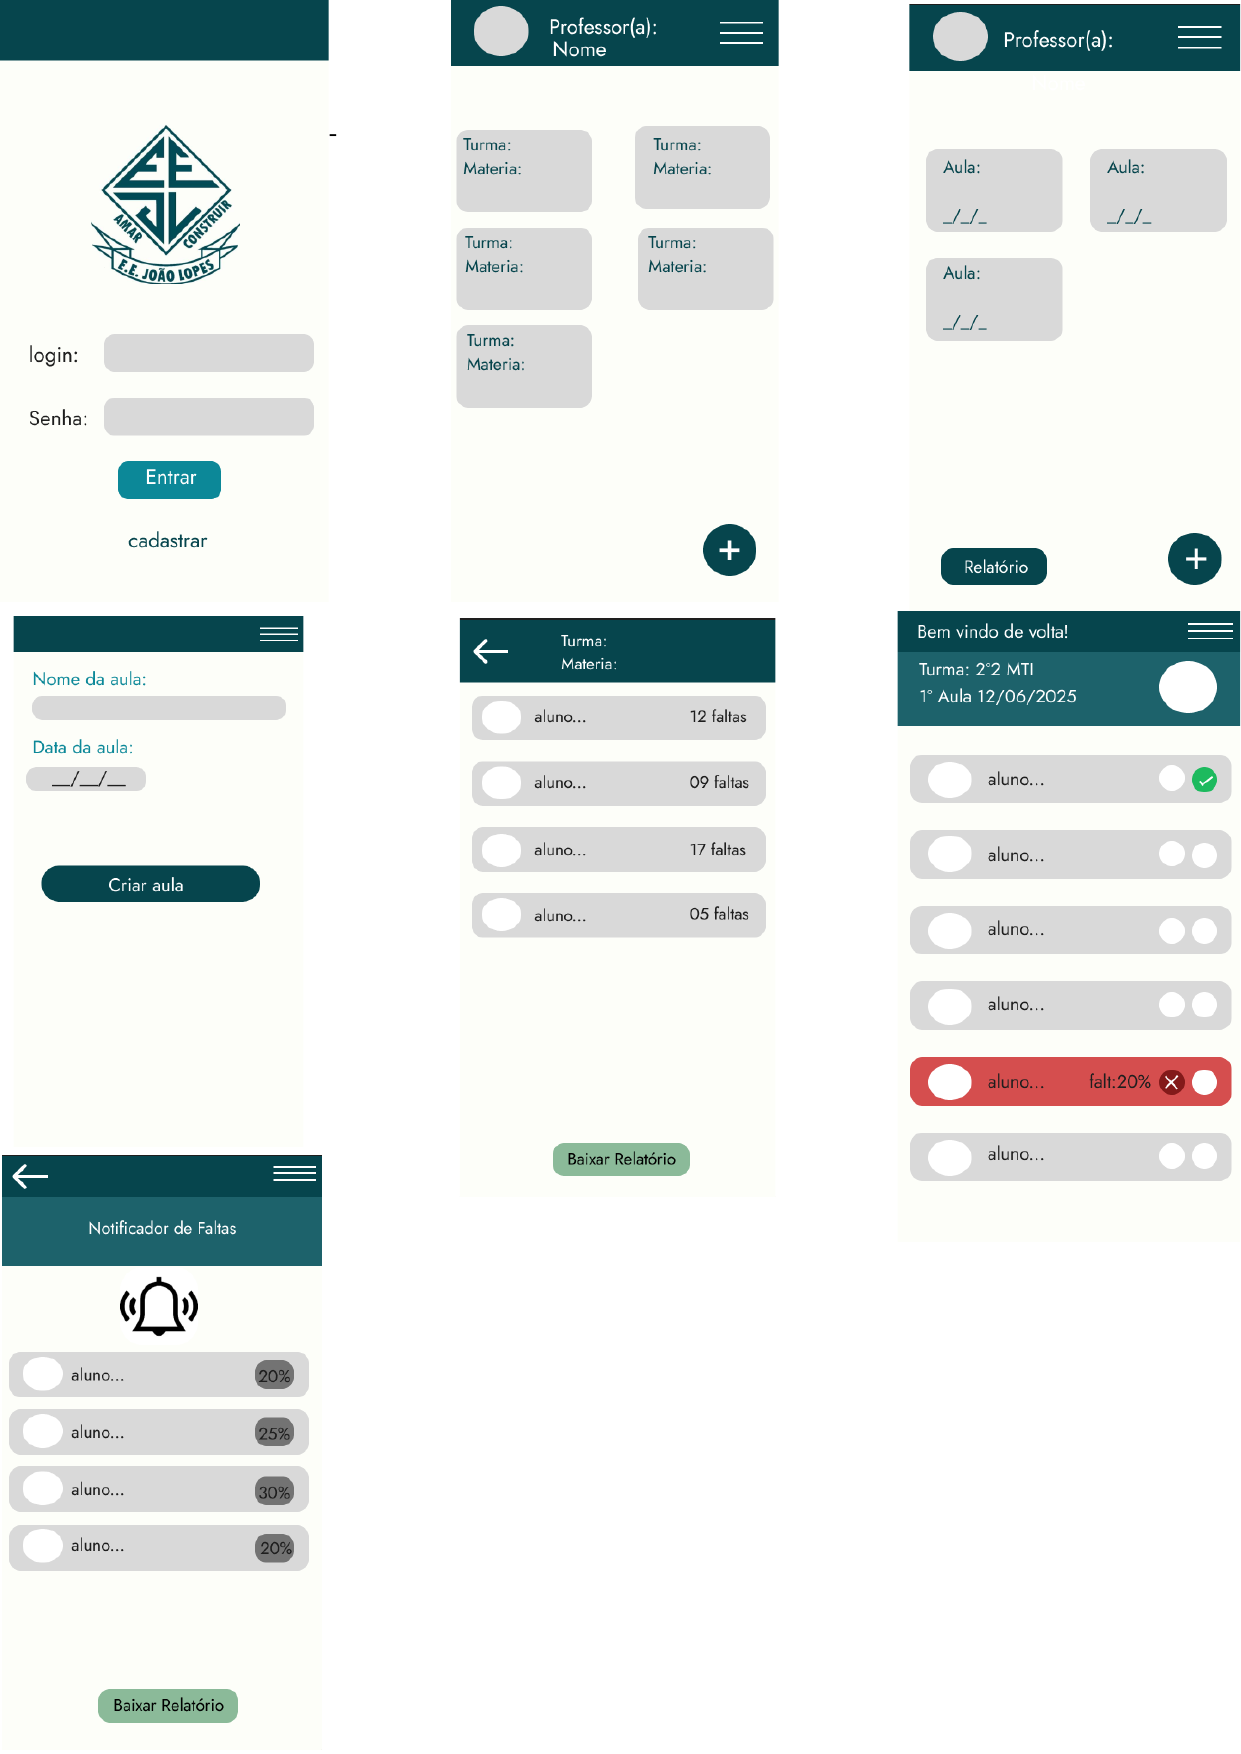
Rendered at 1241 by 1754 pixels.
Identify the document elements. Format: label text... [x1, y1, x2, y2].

picture [2, 1155, 322, 1750]
picture [897, 4, 1241, 1242]
text ­- [329, 118, 451, 147]
picture [0, 0, 329, 602]
text ­- [779, 118, 909, 147]
picture [451, 0, 779, 602]
picture [459, 618, 776, 1197]
picture [13, 616, 304, 1147]
